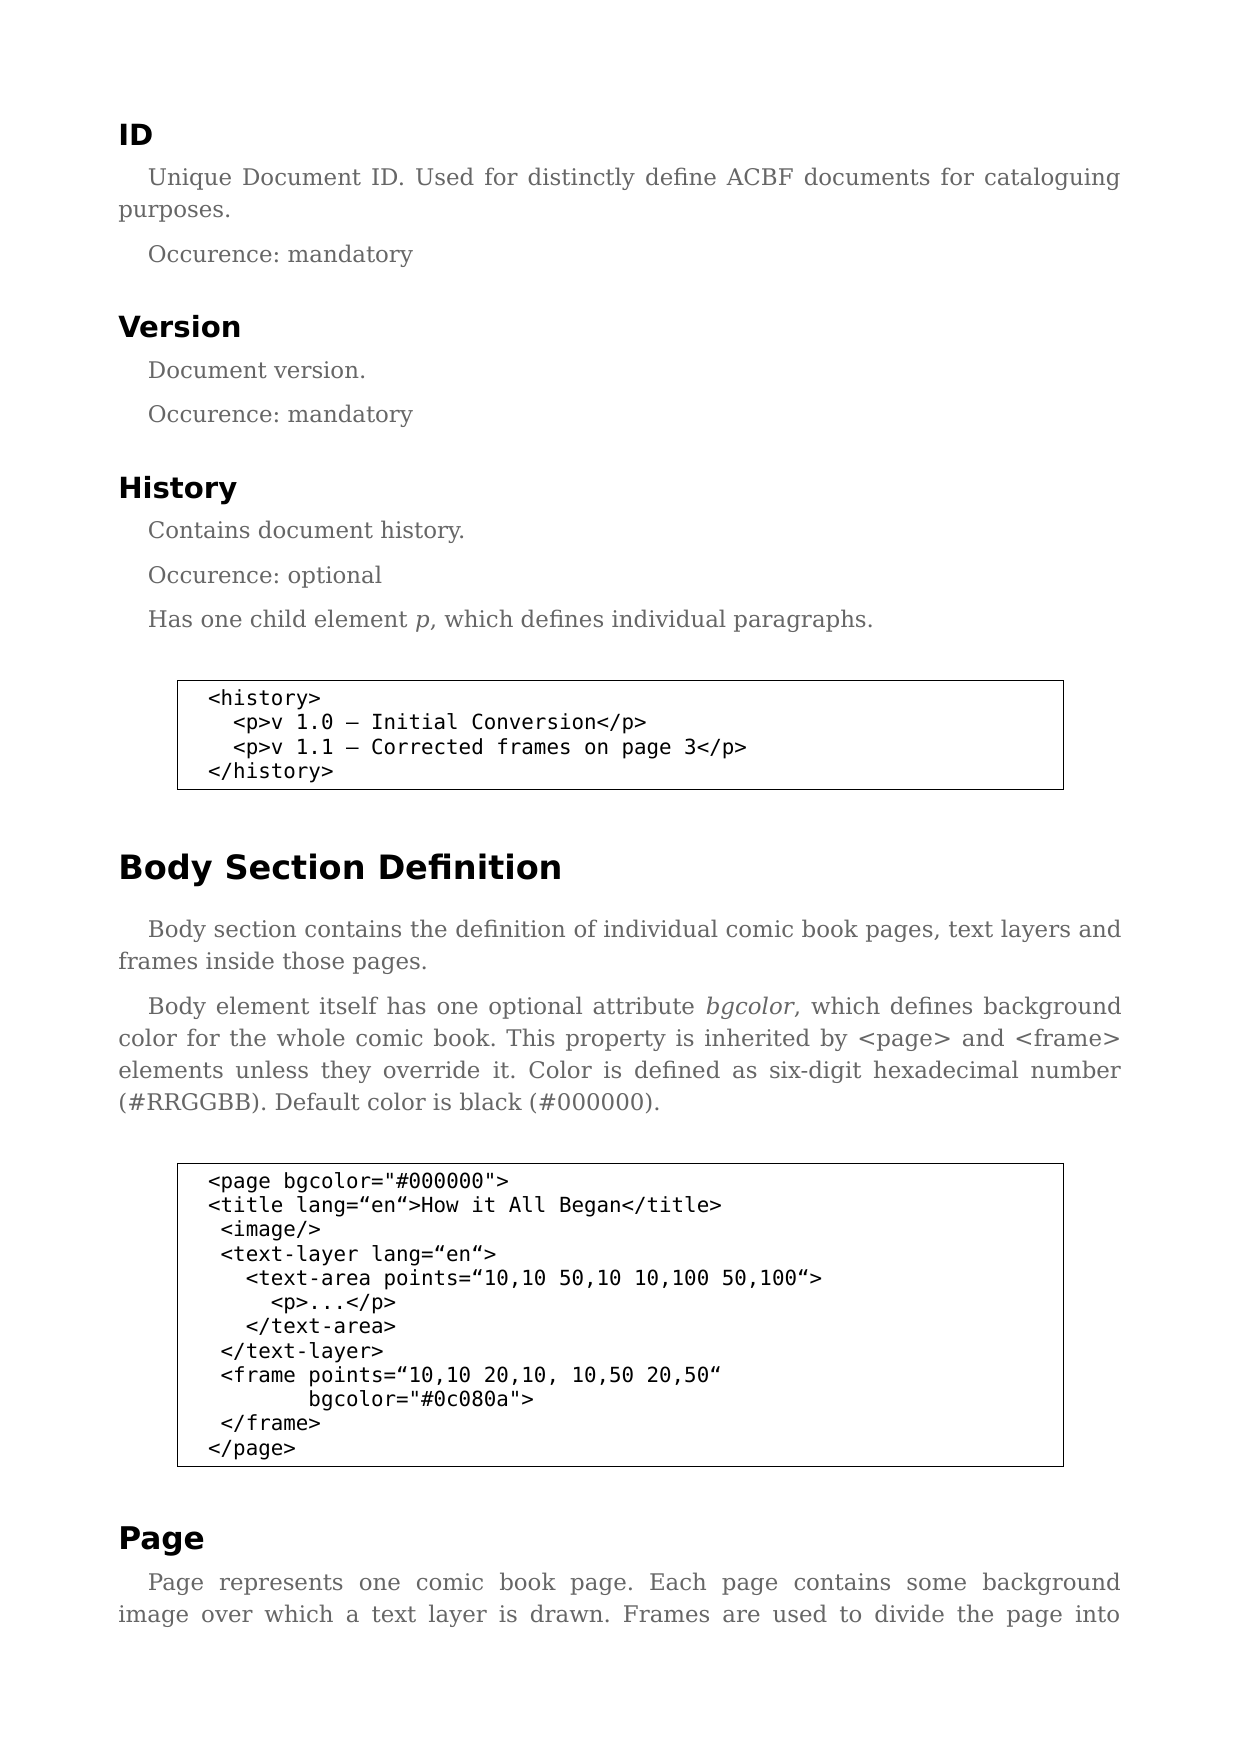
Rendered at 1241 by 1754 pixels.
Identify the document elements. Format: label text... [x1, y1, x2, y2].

text Body section contains the definition of individual comic book pages, text layers and frames inside those pages. [118, 917, 1122, 975]
text Occurence: mandatory [118, 241, 1122, 268]
text Occurence: mandatory [118, 401, 1122, 428]
subtitle History [118, 471, 1122, 505]
text Page represents one comic book page. Each page contains some background image over which a text layer is drawn. Frames are used to divide the page into [118, 1569, 1122, 1628]
text Body element itself has one optional attribute bgcolor, which defines background color for the whole comic book. This property is inherited by <page> and <frame> elements unless they override it. Color is defined as six-digit hexadecimal number (#RRGGBB). Default color is black (#000000). [118, 993, 1122, 1116]
text Has one child element p, which defines individual paragraphs. [118, 606, 1122, 633]
subtitle Body Section Definition [118, 848, 1122, 887]
subtitle Version [118, 311, 1122, 344]
text Contains document history. [118, 517, 1122, 544]
text Unique Document ID. Used for distinctly define ACBF documents for cataloguing purposes. [118, 164, 1122, 223]
text Occurence: optional [118, 562, 1122, 588]
table_header <history> <p>v 1.0 – Initial Conversion</p> <p>v 1.1 – Corrected frames on page 3</p> </history> [178, 681, 1063, 789]
text Document version. [118, 357, 1122, 384]
subtitle ID [118, 118, 1122, 152]
table_header <page bgcolor="#000000"> <title lang=“en“>How it All Began</title> <image/> <text-layer lang=“en“> <text-area points=“10,10 50,10 10,100 50,100“> <p>...</p> </text-area> </text-layer> <frame points=“10,10 20,10, 10,50 20,50“ bgcolor="#0c080a"> </frame> </page> [178, 1164, 1063, 1466]
subtitle Page [118, 1520, 1122, 1557]
